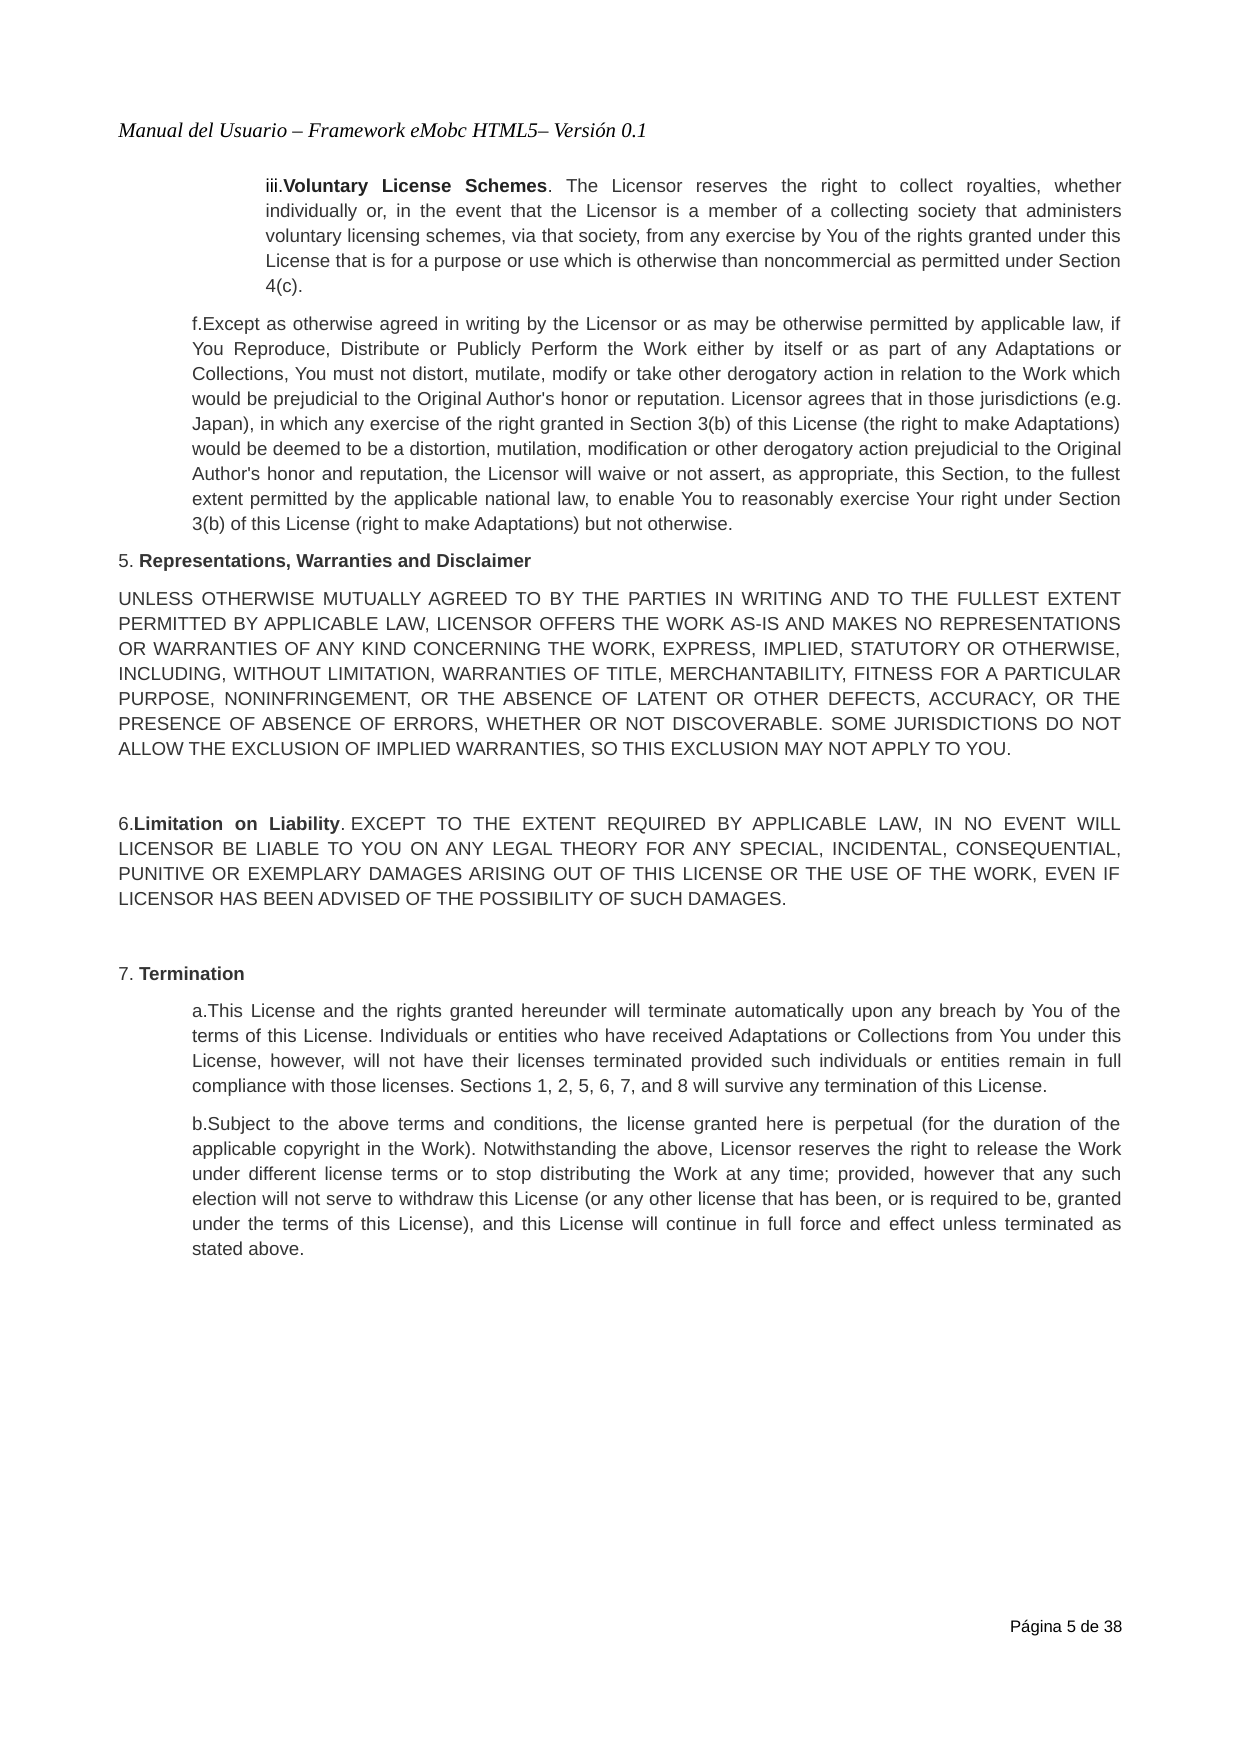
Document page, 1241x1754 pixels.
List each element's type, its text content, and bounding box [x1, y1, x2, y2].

list Except as otherwise agreed in writing by the Licensor or as may be otherwise permitted by applicable law, if You Reproduce, Distribute or Publicly Perform the Work either by itself or as part of any Adaptations or Collections, You must not distort, mutilate, modify or take other derogatory action in relation to the Work which would be prejudicial to the Original Author's honor or reputation. Licensor agrees that in those jurisdictions (e.g. Japan), in which any exercise of the right granted in Section 3(b) of this License (the right to make Adaptations) would be deemed to be a distortion, mutilation, modification or other derogatory action prejudicial to the Original Author's honor and reputation, the Licensor will waive or not assert, as appropriate, this Section, to the fullest extent permitted by the applicable national law, to enable You to reasonably exercise Your right under Section 3(b) of this License (right to make Adaptations) but not otherwise. [118, 309, 1122, 534]
list 6.Limitation on Liability. EXCEPT TO THE EXTENT REQUIRED BY APPLICABLE LAW, IN NO EVENT WILL LICENSOR BE LIABLE TO YOU ON ANY LEGAL THEORY FOR ANY SPECIAL, INCIDENTAL, CONSEQUENTIAL, PUNITIVE OR EXEMPLARY DAMAGES ARISING OUT OF THIS LICENSE OR THE USE OF THE WORK, EVEN IF LICENSOR HAS BEEN ADVISED OF THE POSSIBILITY OF SUCH DAMAGES. [118, 809, 1122, 909]
list Subject to the above terms and conditions, the license granted here is perpetual (for the duration of the applicable copyright in the Work). Notwithstanding the above, Licensor reserves the right to release the Work under different license terms or to stop distributing the Work at any time; provided, however that any such election will not serve to withdraw this License (or any other license that has been, or is required to be, granted under the terms of this License), and this License will continue in full force and effect unless terminated as stated above. [118, 1109, 1122, 1259]
text UNLESS OTHERWISE MUTUALLY AGREED TO BY THE PARTIES IN WRITING AND TO THE FULLEST EXTENT PERMITTED BY APPLICABLE LAW, LICENSOR OFFERS THE WORK AS-IS AND MAKES NO REPRESENTATIONS OR WARRANTIES OF ANY KIND CONCERNING THE WORK, EXPRESS, IMPLIED, STATUTORY OR OTHERWISE, INCLUDING, WITHOUT LIMITATION, WARRANTIES OF TITLE, MERCHANTABILITY, FITNESS FOR A PARTICULAR PURPOSE, NONINFRINGEMENT, OR THE ABSENCE OF LATENT OR OTHER DEFECTS, ACCURACY, OR THE PRESENCE OF ABSENCE OF ERRORS, WHETHER OR NOT DISCOVERABLE. SOME JURISDICTIONS DO NOT ALLOW THE EXCLUSION OF IMPLIED WARRANTIES, SO THIS EXCLUSION MAY NOT APPLY TO YOU. [118, 584, 1122, 759]
text 7. Termination [118, 959, 1122, 984]
text 5. Representations, Warranties and Disclaimer [118, 547, 1122, 572]
list Voluntary License Schemes. The Licensor reserves the right to collect royalties, whether individually or, in the event that the Licensor is a member of a collecting society that administers voluntary licensing schemes, via that society, from any exercise by You of the rights granted under this License that is for a purpose or use which is otherwise than noncommercial as permitted under Section 4(c). [118, 172, 1122, 297]
list This License and the rights granted hereunder will terminate automatically upon any breach by You of the terms of this License. Individuals or entities who have received Adaptations or Collections from You under this License, however, will not have their licenses terminated provided such individuals or entities remain in full compliance with those licenses. Sections 1, 2, 5, 6, 7, and 8 will survive any termination of this License. [118, 997, 1122, 1097]
